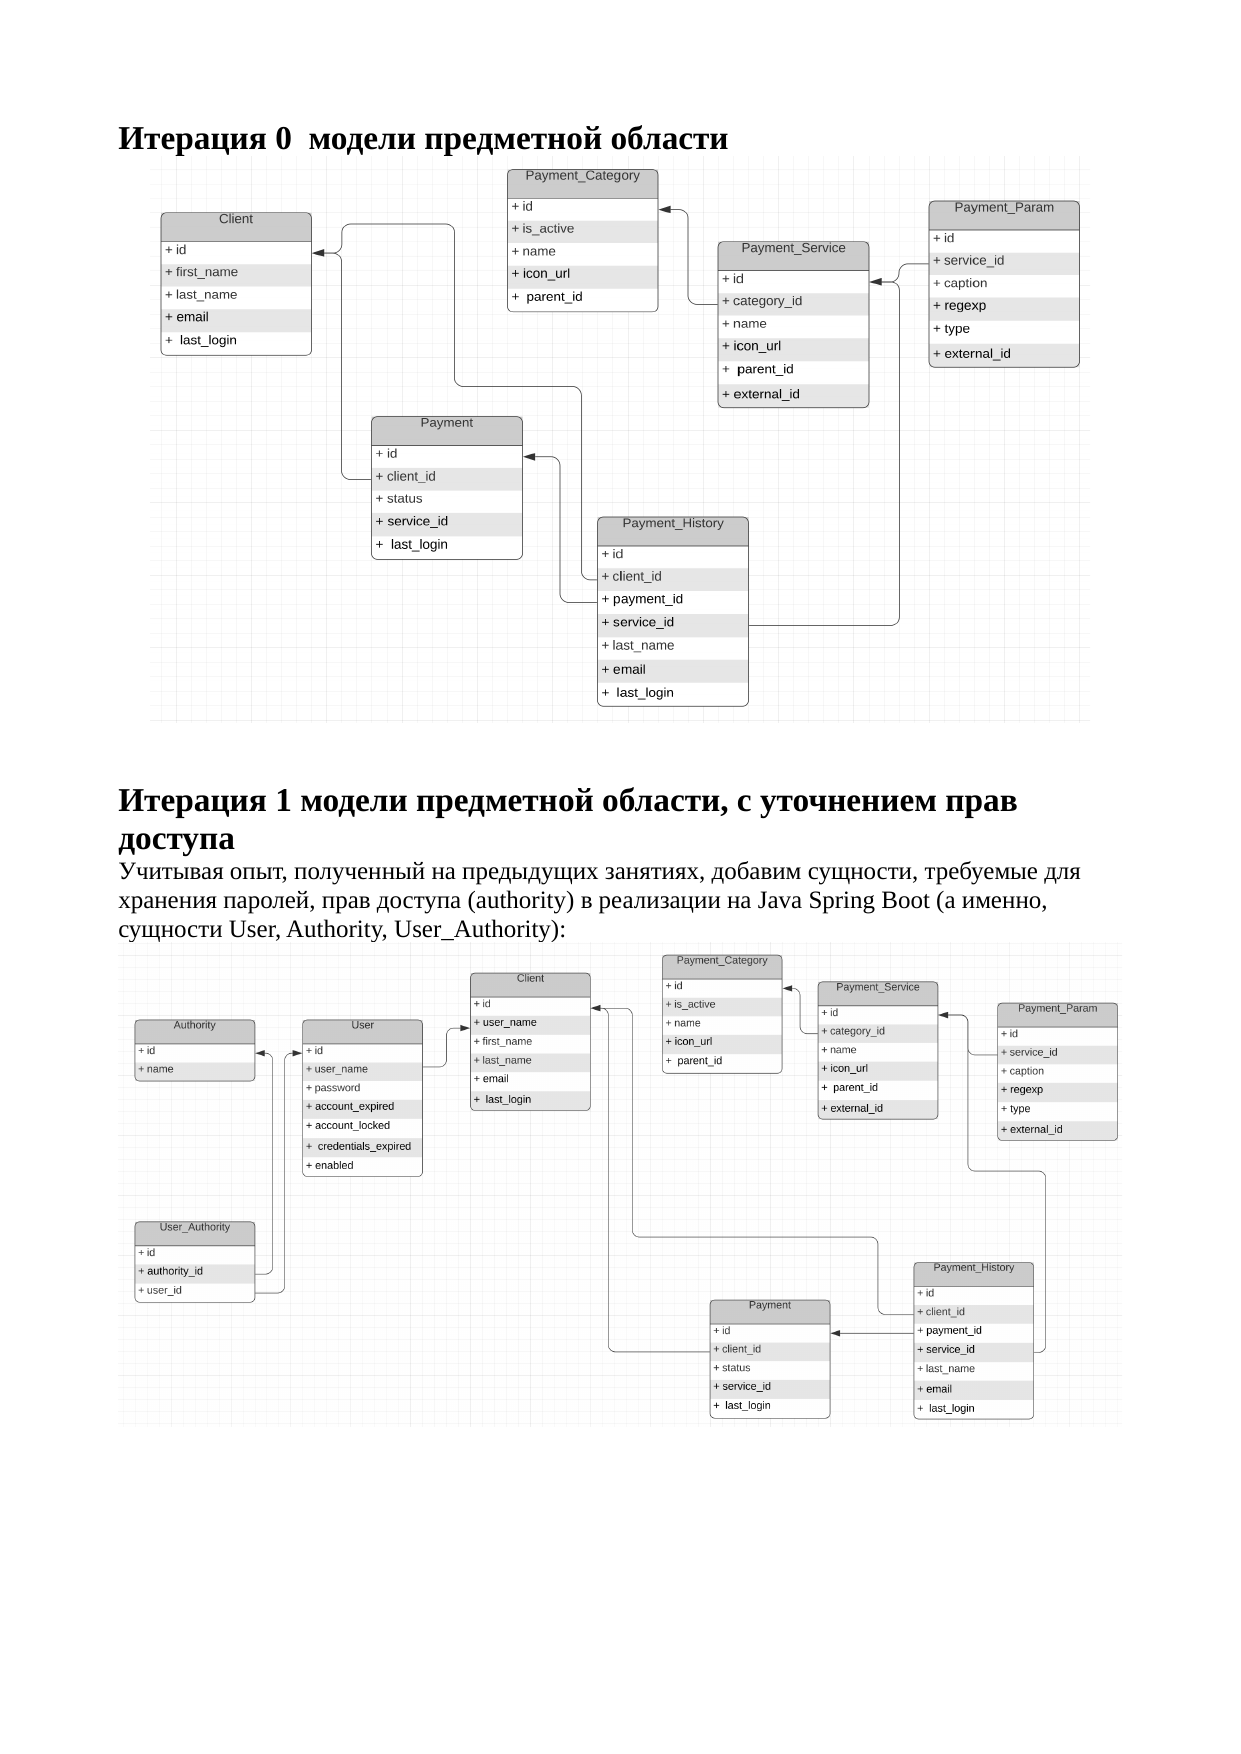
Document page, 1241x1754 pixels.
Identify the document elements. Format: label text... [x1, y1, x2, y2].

picture [150, 156, 1091, 723]
text Итерация 1 модели предметной области, с уточнением прав доступа [118, 780, 1122, 856]
picture [118, 942, 1123, 1427]
text Учитывая опыт, полученный на предыдущих занятиях, добавим сущности, требуемые для хранения паролей, прав доступа (authority) в реализации на Java Spring Boot (а именно, сущности User, Authority, User_Authority): [118, 856, 1122, 942]
text Итерация 0 модели предметной области [118, 118, 1122, 156]
